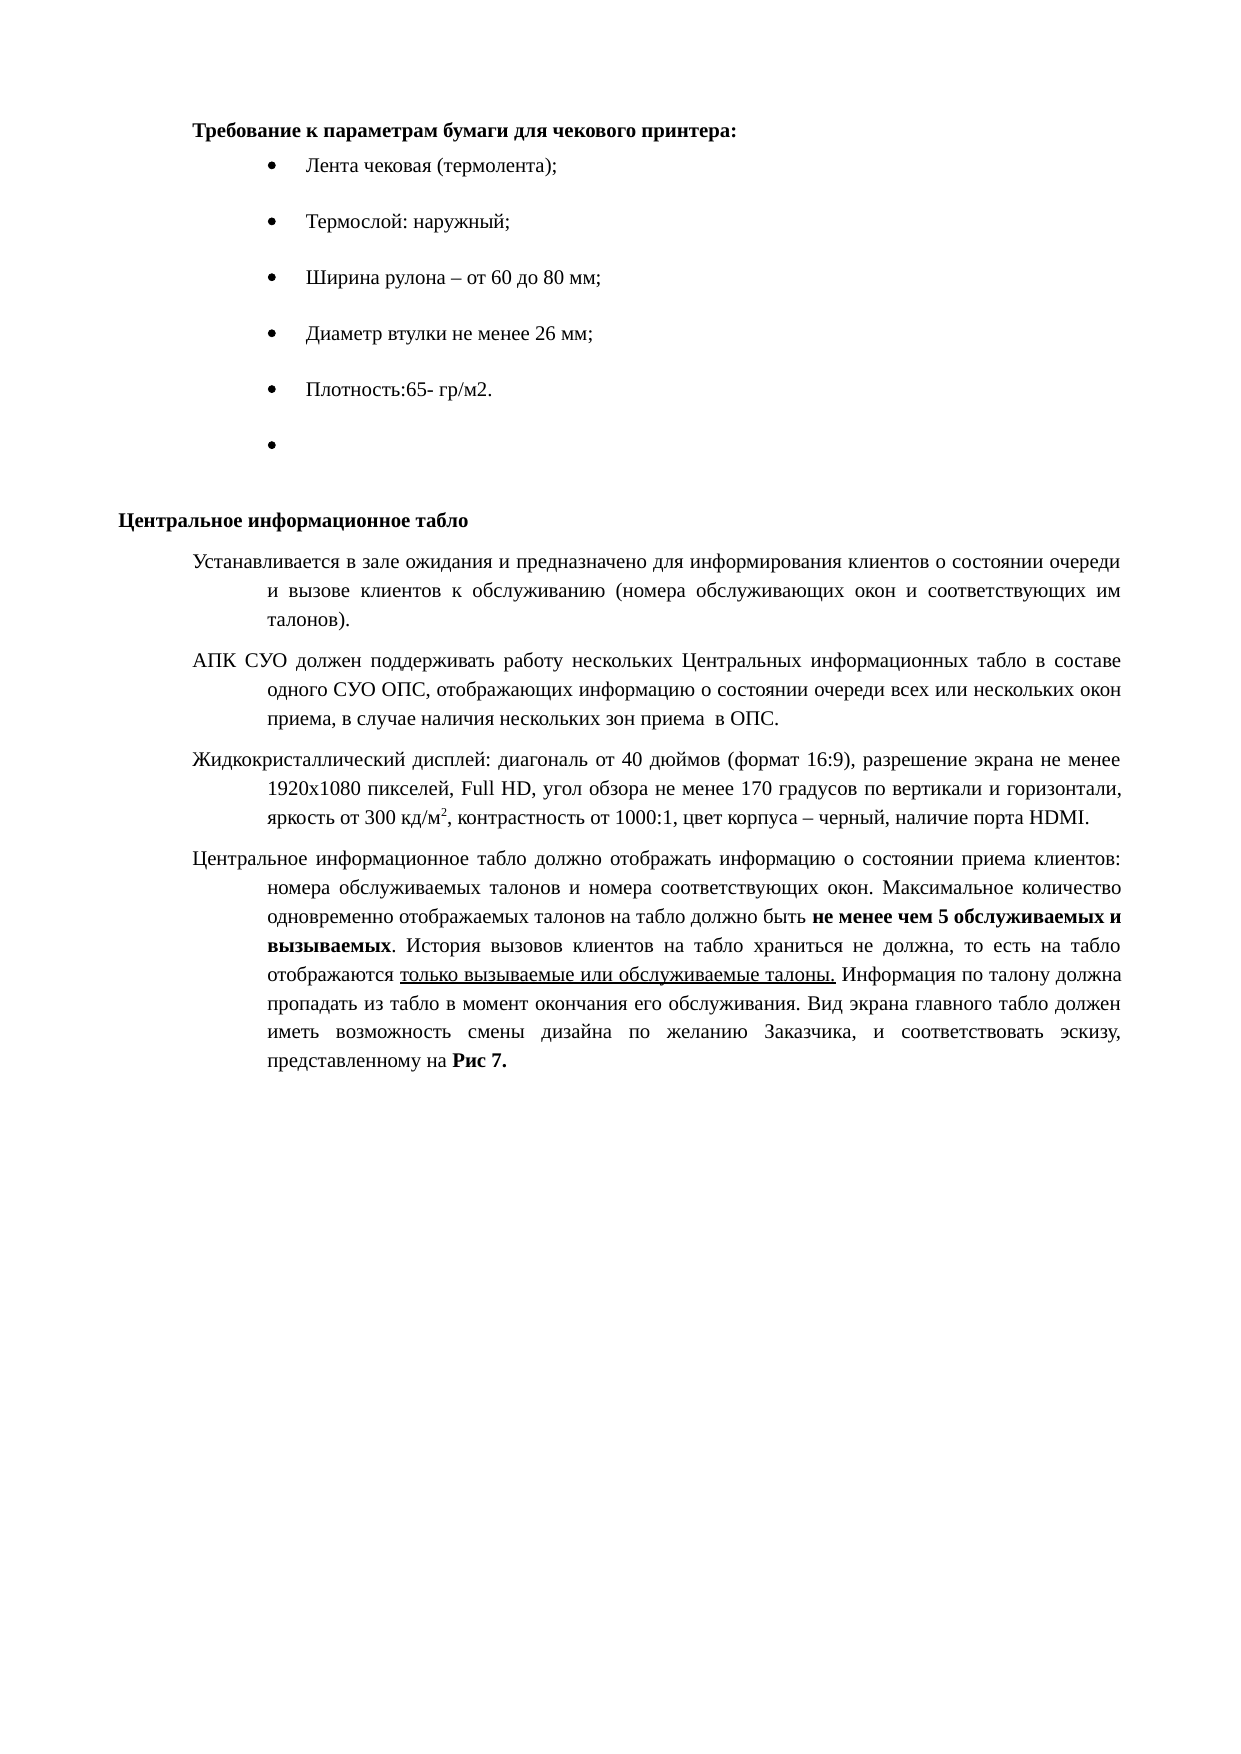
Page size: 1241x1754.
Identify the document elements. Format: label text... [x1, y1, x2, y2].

text Устанавливается в зале ожидания и предназначено для информирования клиентов о состоянии очереди и вызове клиентов к обслуживанию (номера обслуживающих окон и соответствующих им талонов). [192, 549, 1122, 631]
list Ширина рулона – от 60 до 80 мм; [268, 265, 1122, 289]
list Лента чековая (термолента); [268, 153, 1122, 177]
text Центральное информационное табло [118, 508, 1122, 532]
list Плотность:65- гр/м2. [268, 377, 1122, 401]
text Жидкокристаллический дисплей: диагональ от 40 дюймов (формат 16:9), разрешение экрана не менее 1920х1080 пикселей, Full HD, угол обзора не менее 170 градусов по вертикали и горизонтали, яркость от 300 кд/м2, контрастность от 1000:1, цвет корпуса – черный, наличие порта HDMI. [192, 747, 1122, 829]
text Требование к параметрам бумаги для чекового принтера: [192, 118, 1122, 142]
list Диаметр втулки не менее 26 мм; [268, 321, 1122, 345]
text Центральное информационное табло должно отображать информацию о состоянии приема клиентов: номера обслуживаемых талонов и номера соответствующих окон. Максимальное количество одновременно отображаемых талонов на табло должно быть не менее чем 5 обслуживаемых и вызываемых. История вызовов клиентов на табло храниться не должна, то есть на табло отображаются только вызываемые или обслуживаемые талоны. Информация по талону должна пропадать из табло в момент окончания его обслуживания. Вид экрана главного табло должен иметь возможность смены дизайна по желанию Заказчика, и соответствовать эскизу, представленному на Рис 7. [192, 846, 1122, 1072]
text АПК СУО должен поддерживать работу нескольких Центральных информационных табло в составе одного СУО ОПС, отображающих информацию о состоянии очереди всех или нескольких окон приема, в случае наличия нескольких зон приема в ОПС. [192, 648, 1122, 730]
list Термослой: наружный; [268, 209, 1122, 233]
